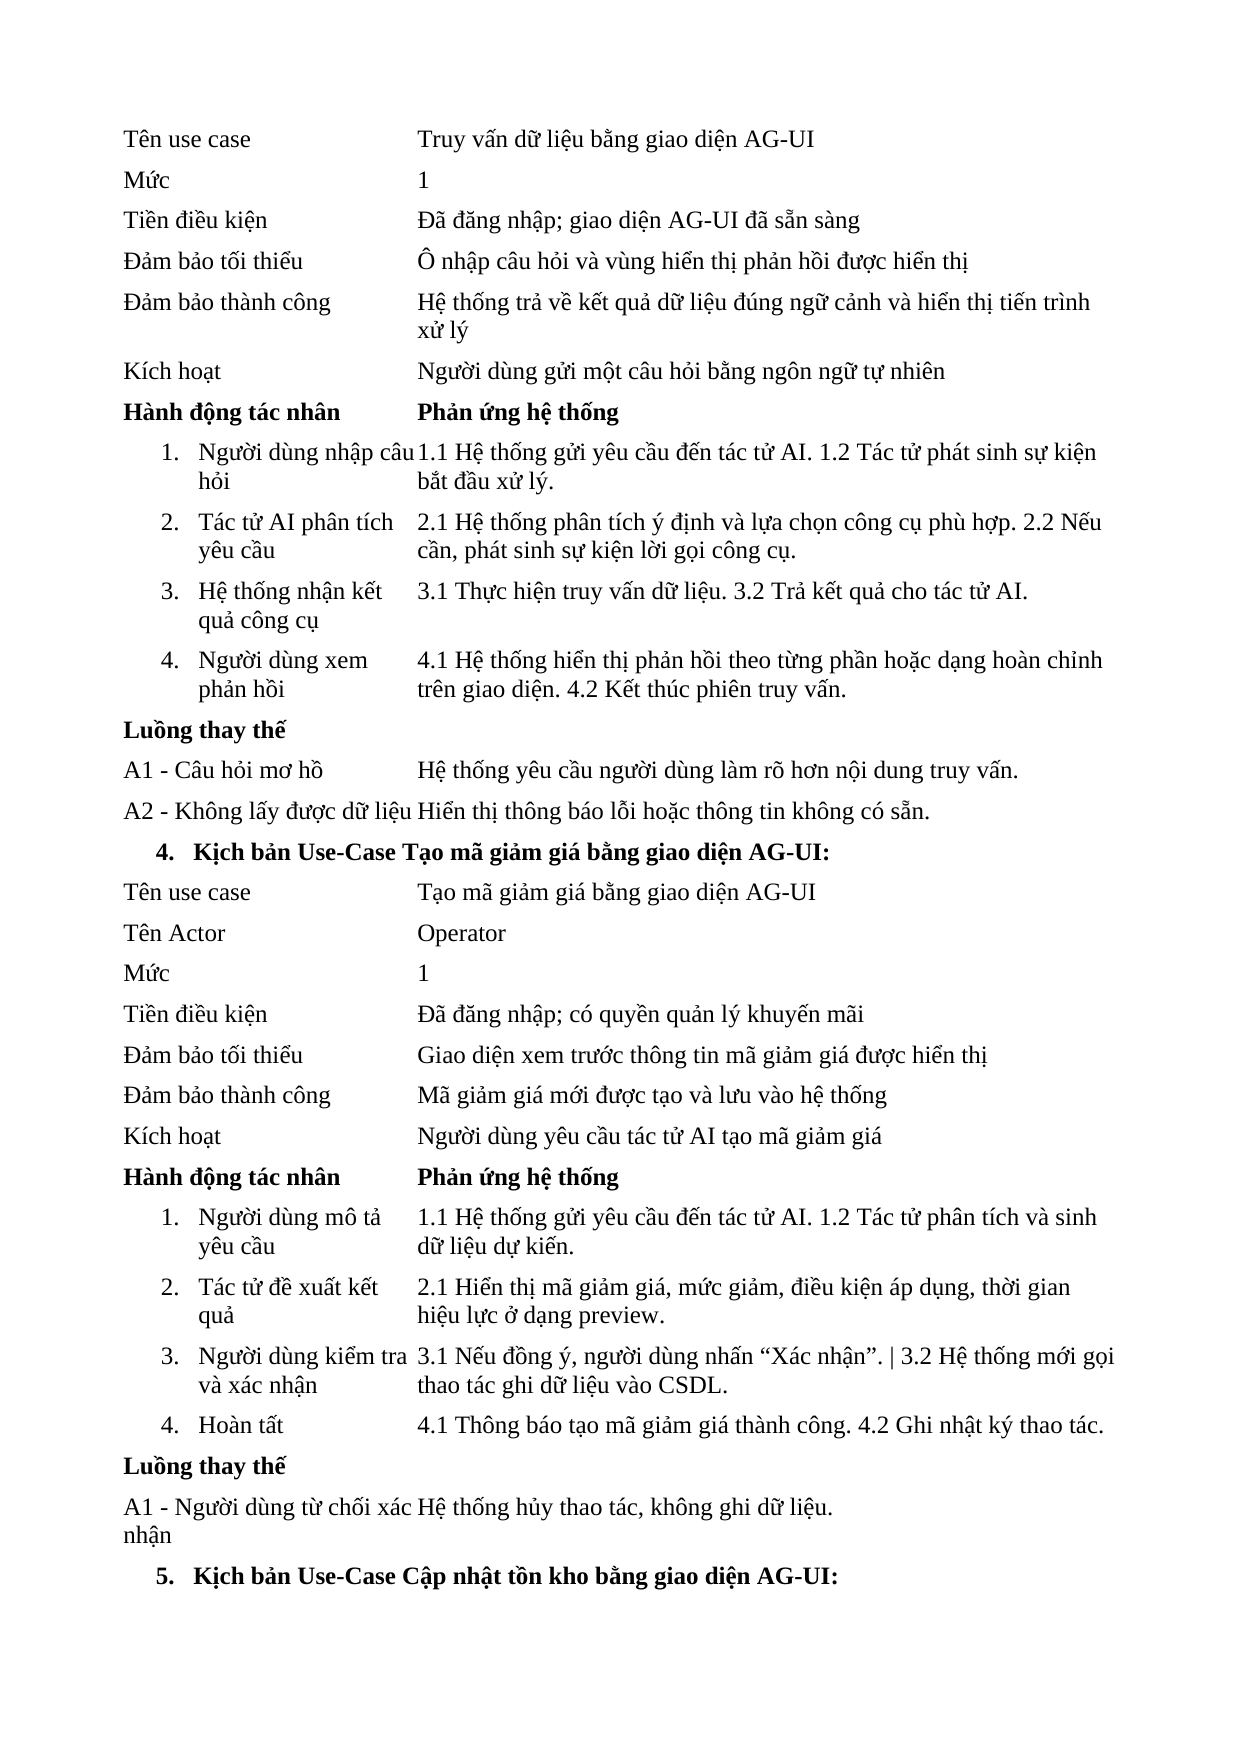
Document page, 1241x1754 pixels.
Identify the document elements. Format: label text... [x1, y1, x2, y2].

table_cell Hệ thống yêu cầu người dùng làm rõ hơn nội dung truy vấn. [417, 749, 1117, 790]
table_cell 4.1 Hệ thống hiển thị phản hồi theo từng phần hoặc dạng hoàn chỉnh trên giao diện. 4.2 Kết thúc phiên truy vấn. [417, 639, 1117, 709]
table_cell Đã đăng nhập; có quyền quản lý khuyến mãi [417, 993, 1117, 1034]
table_cell Phản ứng hệ thống [417, 391, 1117, 431]
table_cell Người dùng mô tả yêu cầu [123, 1196, 417, 1266]
table_cell Hệ thống nhận kết quả công cụ [123, 570, 417, 639]
table_cell Phản ứng hệ thống [417, 1156, 1117, 1196]
table_cell Giao diện xem trước thông tin mã giảm giá được hiển thị [417, 1034, 1117, 1074]
list Kịch bản Use-Case Tạo mã giảm giá bằng giao diện AG-UI: [156, 837, 1122, 865]
table_cell Hành động tác nhân [123, 1156, 417, 1196]
table_cell 2.1 Hệ thống phân tích ý định và lựa chọn công cụ phù hợp. 2.2 Nếu cần, phát sinh sự kiện lời gọi công cụ. [417, 501, 1117, 570]
table_cell Hiển thị thông báo lỗi hoặc thông tin không có sẵn. [417, 790, 1117, 831]
table_cell 1.1 Hệ thống gửi yêu cầu đến tác tử AI. 1.2 Tác tử phát sinh sự kiện bắt đầu xử lý. [417, 431, 1117, 501]
table_cell Đảm bảo thành công [123, 1074, 417, 1115]
table_cell Người dùng kiểm tra và xác nhận [123, 1335, 417, 1404]
table_cell Tác tử AI phân tích yêu cầu [123, 501, 417, 570]
table_cell 1.1 Hệ thống gửi yêu cầu đến tác tử AI. 1.2 Tác tử phân tích và sinh dữ liệu dự kiến. [417, 1196, 1117, 1266]
table_cell Đảm bảo tối thiểu [123, 240, 417, 281]
table_cell Người dùng gửi một câu hỏi bằng ngôn ngữ tự nhiên [417, 350, 1117, 391]
table_cell Tiền điều kiện [123, 993, 417, 1034]
table_cell Luồng thay thế [123, 1445, 417, 1486]
table_header Tên use case [123, 871, 417, 912]
table_cell 1 [417, 953, 1117, 993]
table_cell Đã đăng nhập; giao diện AG-UI đã sẵn sàng [417, 199, 1117, 240]
table_cell Mã giảm giá mới được tạo và lưu vào hệ thống [417, 1074, 1117, 1115]
table_cell A1 - Câu hỏi mơ hồ [123, 749, 417, 790]
table_cell Ô nhập câu hỏi và vùng hiển thị phản hồi được hiển thị [417, 240, 1117, 281]
table_cell Người dùng yêu cầu tác tử AI tạo mã giảm giá [417, 1115, 1117, 1156]
table_cell Tiền điều kiện [123, 199, 417, 240]
table_cell Hoàn tất [123, 1404, 417, 1445]
table_cell Mức [123, 159, 417, 199]
table_cell Tên Actor [123, 912, 417, 952]
table_cell A2 - Không lấy được dữ liệu [123, 790, 417, 831]
table_header Truy vấn dữ liệu bằng giao diện AG-UI [417, 118, 1117, 159]
table_cell Hành động tác nhân [123, 391, 417, 431]
table_header Tên use case [123, 118, 417, 159]
table_cell Hệ thống trả về kết quả dữ liệu đúng ngữ cảnh và hiển thị tiến trình xử lý [417, 281, 1117, 350]
table_cell Mức [123, 953, 417, 993]
table_cell Kích hoạt [123, 1115, 417, 1156]
table_cell [417, 709, 1117, 749]
table_cell 1 [417, 159, 1117, 199]
table_cell 3.1 Nếu đồng ý, người dùng nhấn “Xác nhận”. | 3.2 Hệ thống mới gọi thao tác ghi dữ liệu vào CSDL. [417, 1335, 1117, 1404]
table_cell Tác tử đề xuất kết quả [123, 1266, 417, 1335]
table_cell 3.1 Thực hiện truy vấn dữ liệu. 3.2 Trả kết quả cho tác tử AI. [417, 570, 1117, 639]
table_cell 4.1 Thông báo tạo mã giảm giá thành công. 4.2 Ghi nhật ký thao tác. [417, 1404, 1117, 1445]
table_cell Operator [417, 912, 1117, 952]
table_cell Người dùng nhập câu hỏi [123, 431, 417, 501]
table_cell A1 - Người dùng từ chối xác nhận [123, 1486, 417, 1555]
table_cell [417, 1445, 1117, 1486]
table_cell Đảm bảo thành công [123, 281, 417, 350]
table_cell Hệ thống hủy thao tác, không ghi dữ liệu. [417, 1486, 1117, 1555]
table_header Tạo mã giảm giá bằng giao diện AG-UI [417, 871, 1117, 912]
table_cell Đảm bảo tối thiểu [123, 1034, 417, 1074]
table_cell Kích hoạt [123, 350, 417, 391]
table_cell Người dùng xem phản hồi [123, 639, 417, 709]
table_cell 2.1 Hiển thị mã giảm giá, mức giảm, điều kiện áp dụng, thời gian hiệu lực ở dạng preview. [417, 1266, 1117, 1335]
table_cell Luồng thay thế [123, 709, 417, 749]
list Kịch bản Use-Case Cập nhật tồn kho bằng giao diện AG-UI: [156, 1561, 1122, 1590]
